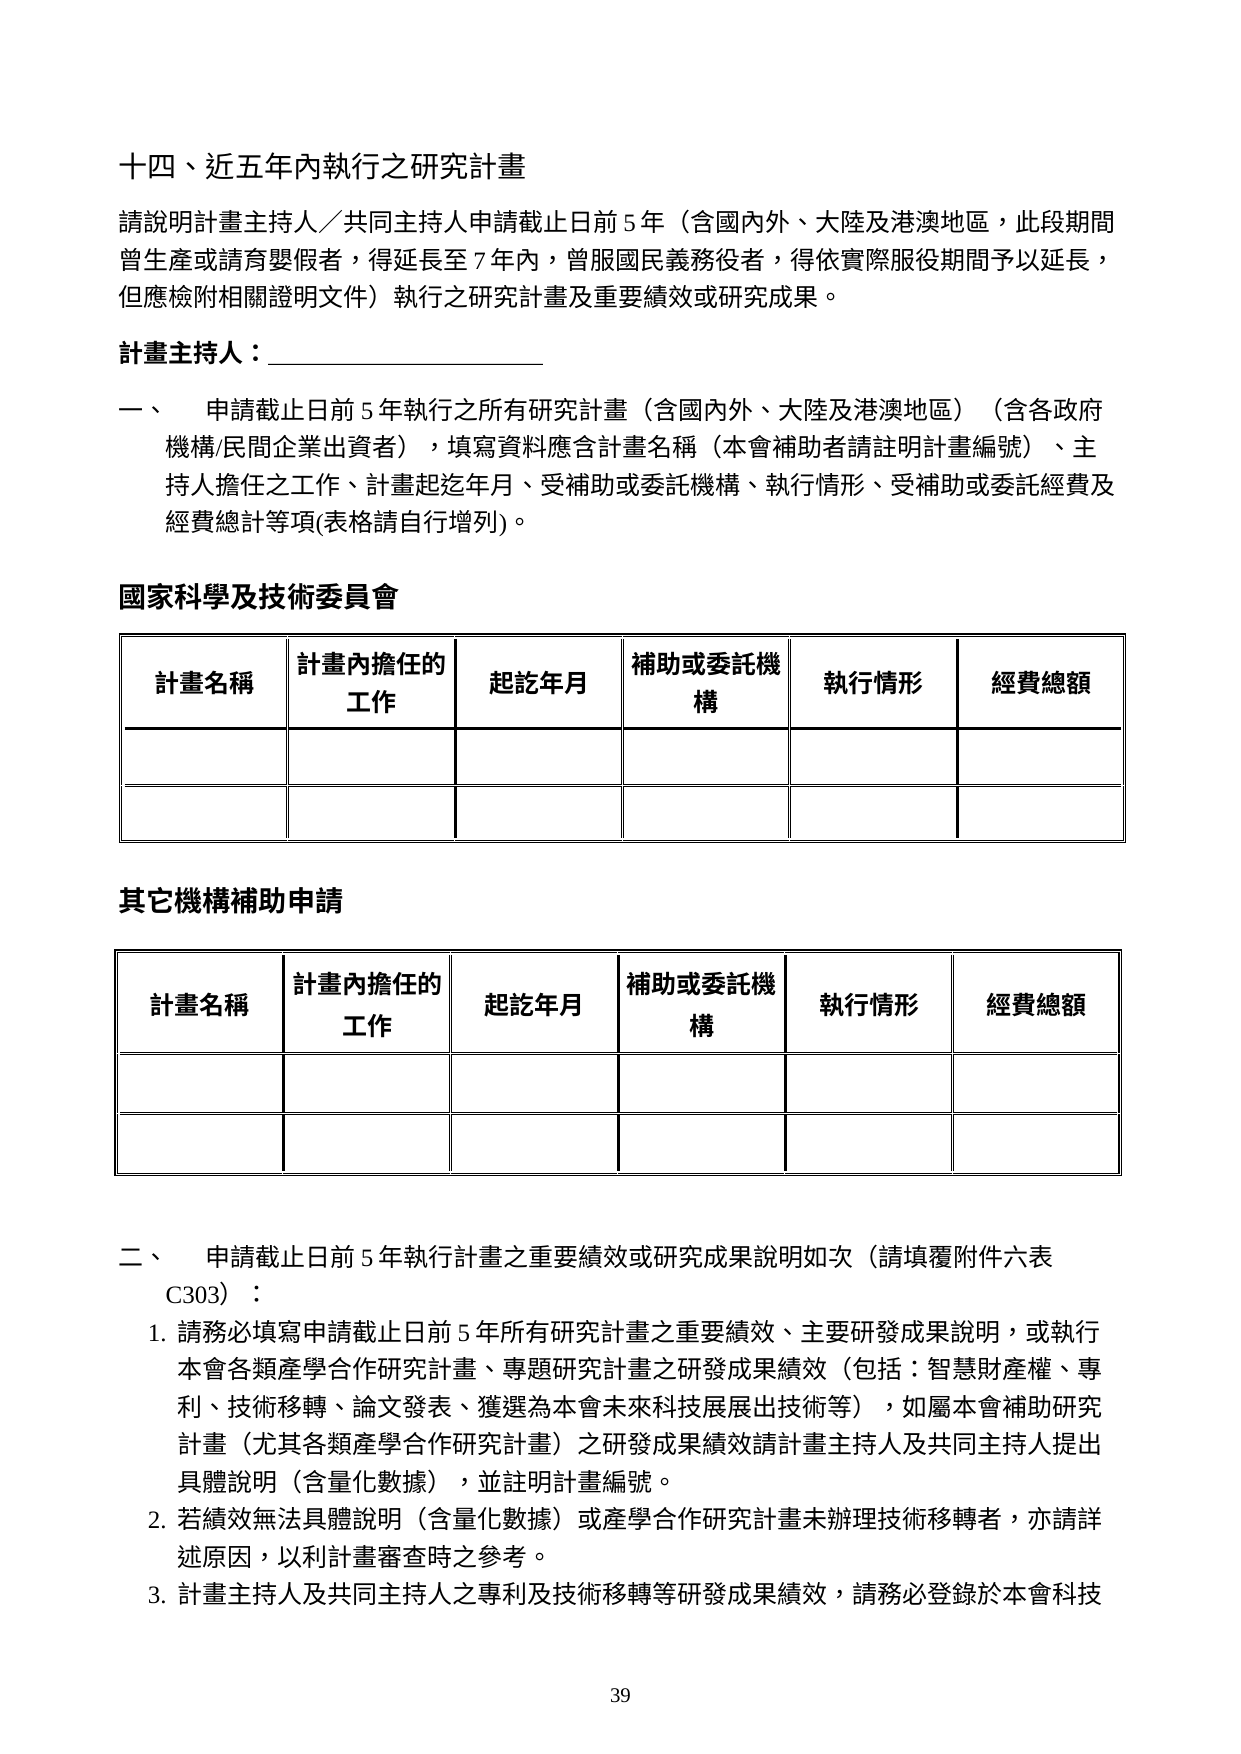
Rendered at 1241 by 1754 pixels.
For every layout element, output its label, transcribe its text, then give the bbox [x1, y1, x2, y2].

table_cell [122, 727, 286, 783]
table_header 補助或委託機構 [618, 951, 785, 1051]
table_cell [954, 1051, 1119, 1112]
table_cell [791, 730, 956, 783]
list 申請截止日前5年執行計畫之重要績效或研究成果說明如次（請填覆附件六表C303）： [118, 1237, 1122, 1312]
table_cell [953, 1112, 1120, 1172]
list 國家科學及技術委員會 [118, 558, 1122, 633]
table_cell [283, 1115, 451, 1172]
table_header 計畫名稱 [118, 951, 283, 1051]
table_header 補助或委託機構 [623, 637, 790, 727]
table_cell [455, 787, 623, 840]
table_header 計畫名稱 [122, 637, 288, 727]
table_cell [122, 784, 288, 840]
table_header 經費總額 [957, 637, 1123, 727]
table_cell [457, 730, 621, 783]
table_cell [451, 1115, 618, 1172]
table_header 計畫內擔任的工作 [283, 953, 451, 1051]
list 其它機構補助申請 [118, 862, 1122, 937]
table_cell [787, 1055, 951, 1112]
text 請說明計畫主持人／共同主持人申請截止日前5年（含國內外、大陸及港澳地區，此段期間曾生產或請育嬰假者，得延長至7年內，曾服國民義務役者，得依實際服役期間予以延長，但應檢附相關證明文件）執行之研究計畫及重要績效或研究成果。 [118, 202, 1122, 314]
table_cell [785, 1115, 953, 1172]
list 申請截止日前5年執行之所有研究計畫（含國內外、大陸及港澳地區）（含各政府機構/民間企業出資者），填寫資料應含計畫名稱（本會補助者請註明計畫編號）、主持人擔任之工作、計畫起迄年月、受補助或委託機構、執行情形、受補助或委託經費及經費總計等項(表格請自行增列)。 [118, 389, 1122, 539]
list 請務必填寫申請截止日前5年所有研究計畫之重要績效、主要研發成果說明，或執行本會各類產學合作研究計畫、專題研究計畫之研發成果績效（包括：智慧財產權、專利、技術移轉、論文發表、獲選為本會未來科技展展出技術等），如屬本會補助研究計畫（尤其各類產學合作研究計畫）之研發成果績效請計畫主持人及共同主持人提出具體說明（含量化數據），並註明計畫編號。 [148, 1312, 1122, 1499]
table_cell [116, 1112, 283, 1172]
table_cell [285, 1055, 449, 1112]
list 計畫主持人及共同主持人之專利及技術移轉等研發成果績效，請務必登錄於本會科技研發成果資訊系統（STRIKE路徑：國家科學及技術委員會首頁→網頁右側登入「學術研發服務網」→點選學術獎補助申辦及查詢→點選科技研發成果資訊系統(STRIKE)，非本會之專利及技術移轉資料亦可登錄於該資訊系統），以作為審查計畫績效之參考。 [148, 1574, 1122, 1612]
table_cell [623, 787, 790, 840]
table_header 計畫內擔任的工作 [288, 635, 455, 727]
table_header 起訖年月 [451, 951, 618, 1051]
table_header 起訖年月 [455, 637, 623, 727]
table_cell [118, 1051, 282, 1112]
table_cell [288, 787, 455, 840]
table_cell [957, 784, 1123, 840]
list 若績效無法具體說明（含量化數據）或產學合作研究計畫未辦理技術移轉者，亦請詳述原因，以利計畫審查時之參考。 [148, 1499, 1122, 1574]
table_cell [620, 1055, 784, 1112]
table_cell [624, 730, 788, 783]
table_header 經費總額 [953, 953, 1118, 1051]
text 計畫主持人：＿＿＿＿＿＿＿＿＿＿＿ [118, 333, 1122, 371]
table_cell [790, 787, 957, 840]
subtitle 十四、近五年內執行之研究計畫 [118, 127, 1122, 202]
table_cell [618, 1115, 785, 1172]
table_header 執行情形 [785, 953, 953, 1051]
table_cell [289, 730, 454, 783]
table_cell [959, 727, 1123, 783]
table_cell [452, 1055, 617, 1112]
table_header 執行情形 [790, 637, 957, 727]
